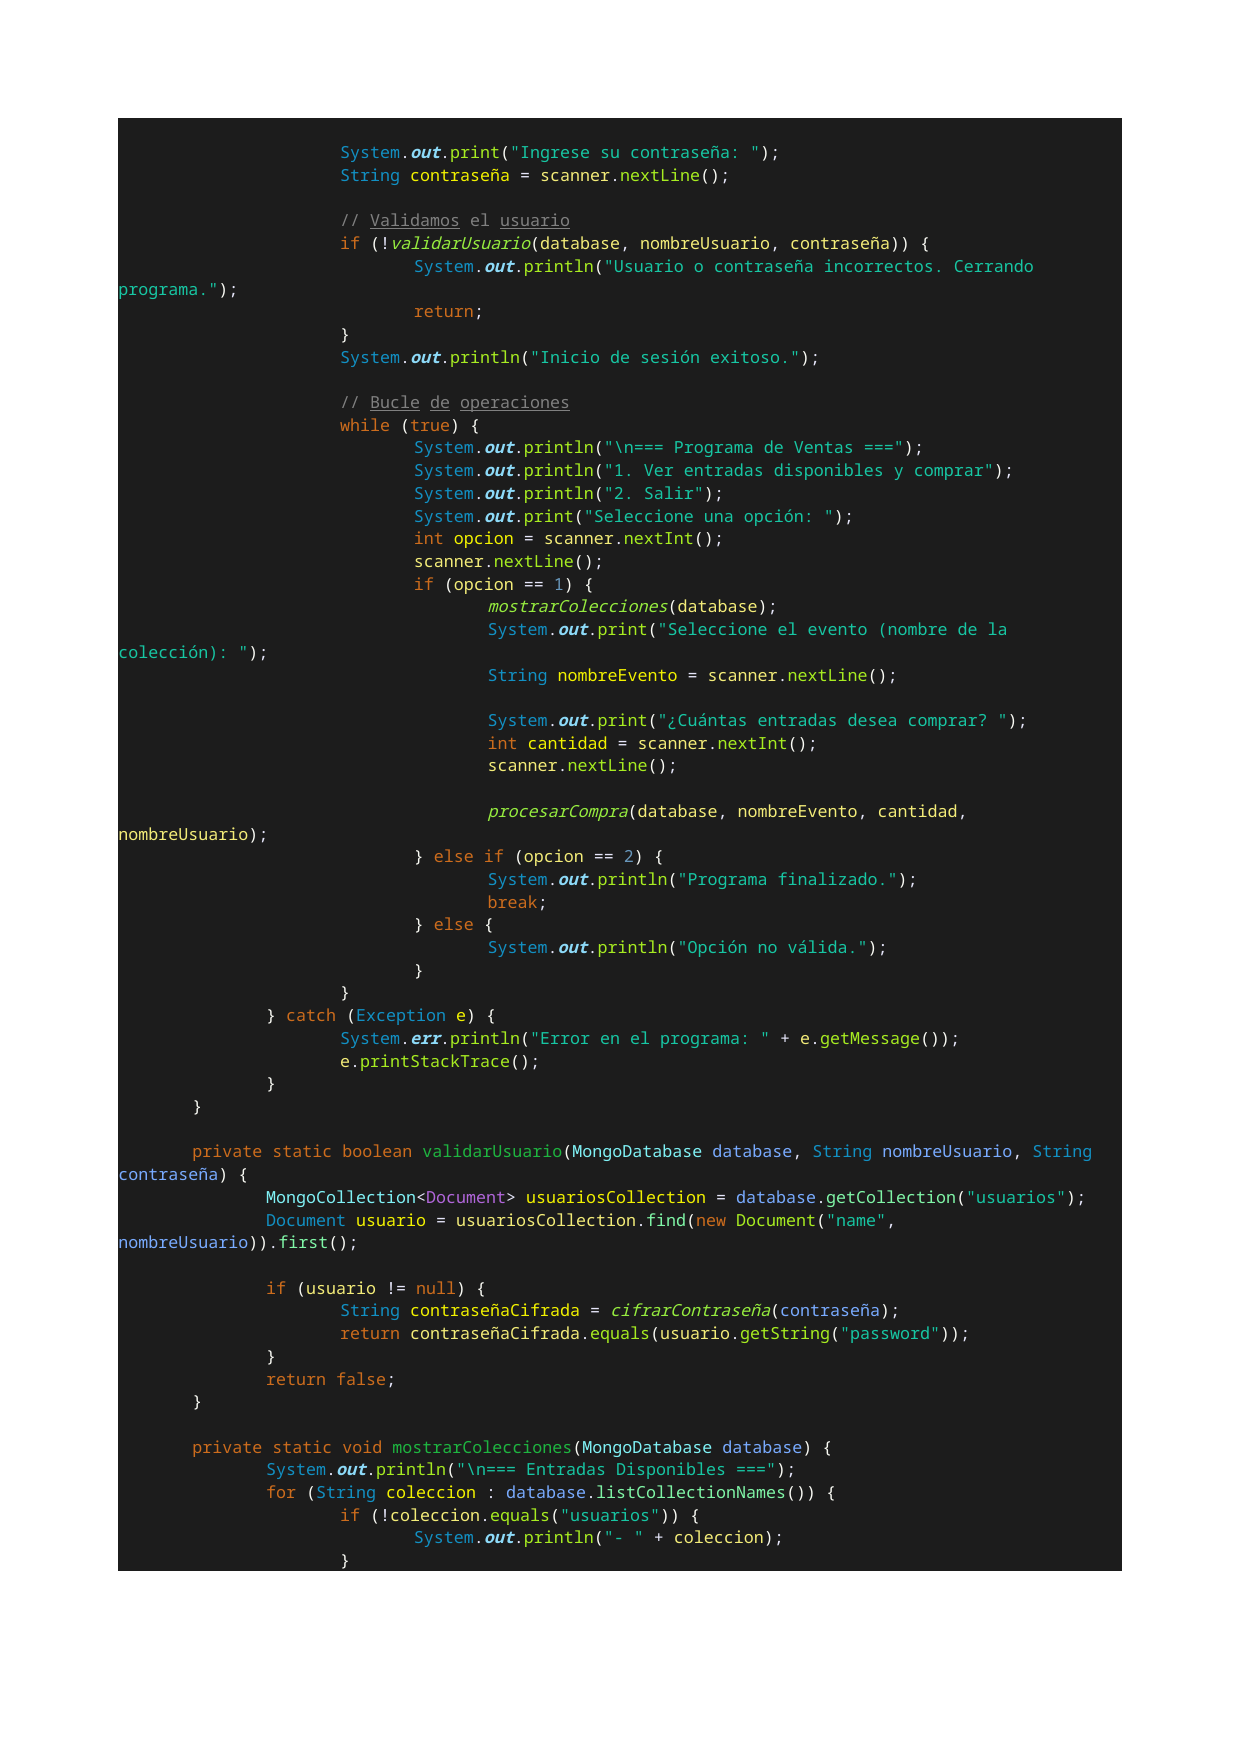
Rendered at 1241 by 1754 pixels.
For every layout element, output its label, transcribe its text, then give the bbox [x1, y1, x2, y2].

text System.out.println("2. Salir"); [118, 481, 1122, 504]
text if (usuario != null) { [118, 1276, 1122, 1299]
text MongoCollection<Document> usuariosCollection = database.getCollection("usuarios"); [118, 1185, 1122, 1208]
text } else if (opcion == 2) { [118, 845, 1122, 867]
text String contraseña = scanner.nextLine(); [118, 163, 1122, 186]
text } [118, 1549, 1122, 1571]
text System.out.print("Seleccione el evento (nombre de la colección): "); [118, 618, 1122, 663]
text break; [118, 890, 1122, 913]
text } [118, 1072, 1122, 1094]
text } [118, 1390, 1122, 1412]
text System.out.println("Opción no válida."); [118, 936, 1122, 958]
text return false; [118, 1367, 1122, 1390]
text int cantidad = scanner.nextInt(); [118, 731, 1122, 754]
text System.out.println("- " + coleccion); [118, 1526, 1122, 1549]
text private static boolean validarUsuario(MongoDatabase database, String nombreUsuario, String contraseña) { [118, 1140, 1122, 1185]
text System.out.print("Seleccione una opción: "); [118, 504, 1122, 527]
text return contraseñaCifrada.equals(usuario.getString("password")); [118, 1322, 1122, 1344]
text e.printStackTrace(); [118, 1049, 1122, 1072]
text } [118, 1344, 1122, 1367]
text System.out.println("1. Ver entradas disponibles y comprar"); [118, 459, 1122, 481]
text System.out.println("Inicio de sesión exitoso."); [118, 345, 1122, 368]
text } [118, 1094, 1122, 1117]
text System.out.println("Usuario o contraseña incorrectos. Cerrando programa."); [118, 254, 1122, 300]
text // Validamos el usuario [118, 209, 1122, 232]
text procesarCompra(database, nombreEvento, cantidad, nombreUsuario); [118, 799, 1122, 845]
text System.out.println("Programa finalizado."); [118, 867, 1122, 890]
text for (String coleccion : database.listCollectionNames()) { [118, 1481, 1122, 1503]
text } [118, 981, 1122, 1004]
text scanner.nextLine(); [118, 549, 1122, 572]
text return; [118, 300, 1122, 322]
text if (!validarUsuario(database, nombreUsuario, contraseña)) { [118, 232, 1122, 254]
text System.err.println("Error en el programa: " + e.getMessage()); [118, 1026, 1122, 1049]
text System.out.println("\n=== Programa de Ventas ==="); [118, 436, 1122, 459]
text } [118, 322, 1122, 345]
text private static void mostrarColecciones(MongoDatabase database) { [118, 1435, 1122, 1458]
text scanner.nextLine(); [118, 754, 1122, 777]
text mostrarColecciones(database); [118, 595, 1122, 618]
text if (opcion == 1) { [118, 572, 1122, 595]
text System.out.print("Ingrese su contraseña: "); [118, 141, 1122, 163]
text System.out.println("\n=== Entradas Disponibles ==="); [118, 1458, 1122, 1481]
text int opcion = scanner.nextInt(); [118, 527, 1122, 549]
text } [118, 958, 1122, 981]
text // Bucle de operaciones [118, 391, 1122, 413]
text String contraseñaCifrada = cifrarContraseña(contraseña); [118, 1299, 1122, 1322]
text System.out.print("¿Cuántas entradas desea comprar? "); [118, 708, 1122, 731]
text Document usuario = usuariosCollection.find(new Document("name", nombreUsuario)).first(); [118, 1208, 1122, 1253]
text String nombreEvento = scanner.nextLine(); [118, 663, 1122, 686]
text while (true) { [118, 413, 1122, 436]
text if (!coleccion.equals("usuarios")) { [118, 1503, 1122, 1526]
text } catch (Exception e) { [118, 1004, 1122, 1026]
text } else { [118, 913, 1122, 936]
